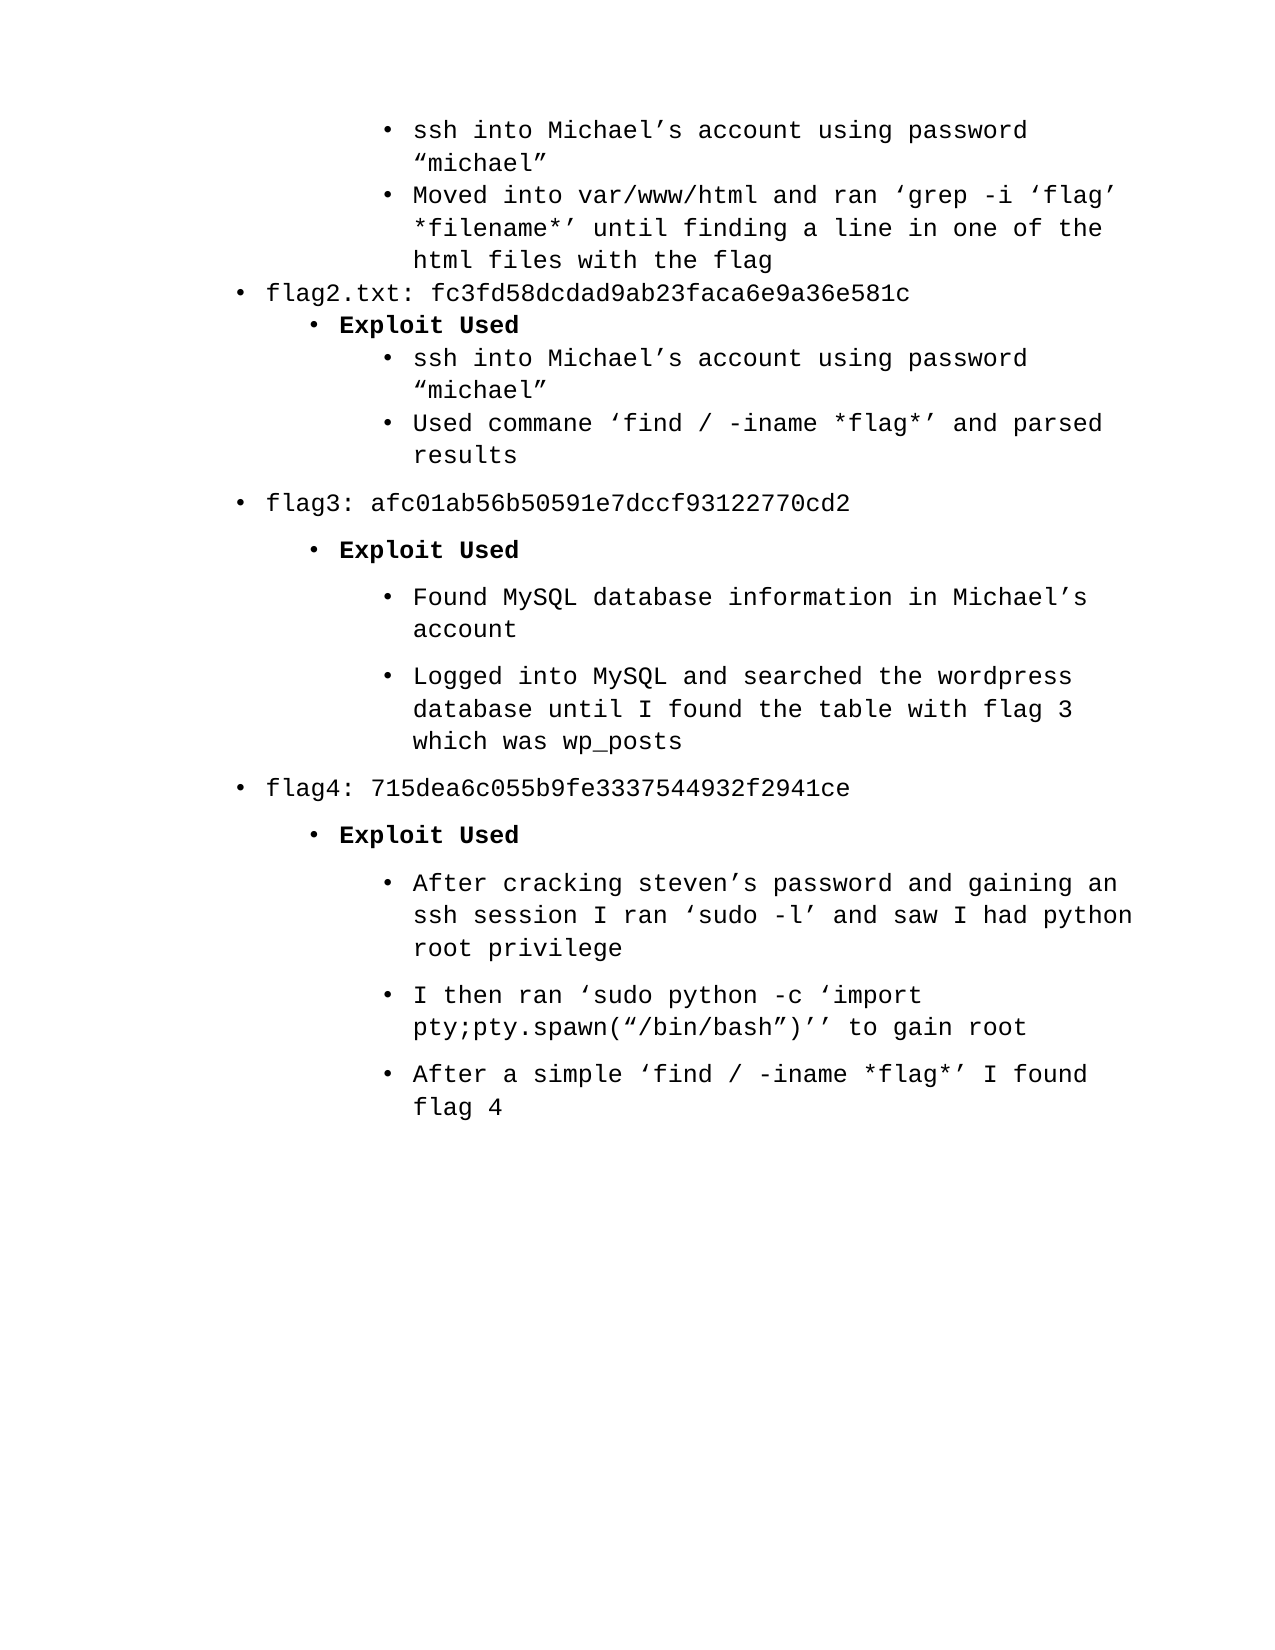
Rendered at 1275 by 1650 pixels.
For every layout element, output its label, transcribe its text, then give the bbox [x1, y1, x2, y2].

list Moved into var/www/html and ran ‘grep -i ‘flag’ *filename*’ until finding a line in one of the html files with the flag [383, 183, 1157, 276]
list After a simple ‘find / -iname *flag*’ I found flag 4 [383, 1062, 1157, 1123]
list Found MySQL database information in Michael’s account [383, 584, 1157, 645]
list flag4: 715dea6c055b9fe3337544932f2941ce [236, 776, 1157, 804]
list After cracking steven’s password and gaining an ssh session I ran ‘sudo -l’ and saw I had python root privilege [383, 870, 1157, 963]
list flag3: afc01ab56b50591e7dccf93122770cd2 [236, 490, 1157, 518]
list Logged into MySQL and searched the wordpress database until I found the table with flag 3 which was wp_posts [383, 664, 1157, 757]
list Used commane ‘find / -iname *flag*’ and parsed results [383, 411, 1157, 471]
list Exploit Used [309, 823, 1157, 851]
list I then ran ‘sudo python -c ‘import pty;pty.spawn(“/bin/bash”)’’ to gain root [383, 982, 1157, 1043]
list flag2.txt: fc3fd58dcdad9ab23faca6e9a36e581c [236, 281, 1157, 309]
list Exploit Used [309, 313, 1157, 341]
list Exploit Used [309, 537, 1157, 566]
list ssh into Michael’s account using password “michael” [383, 118, 1157, 179]
list ssh into Michael’s account using password “michael” [383, 346, 1157, 406]
